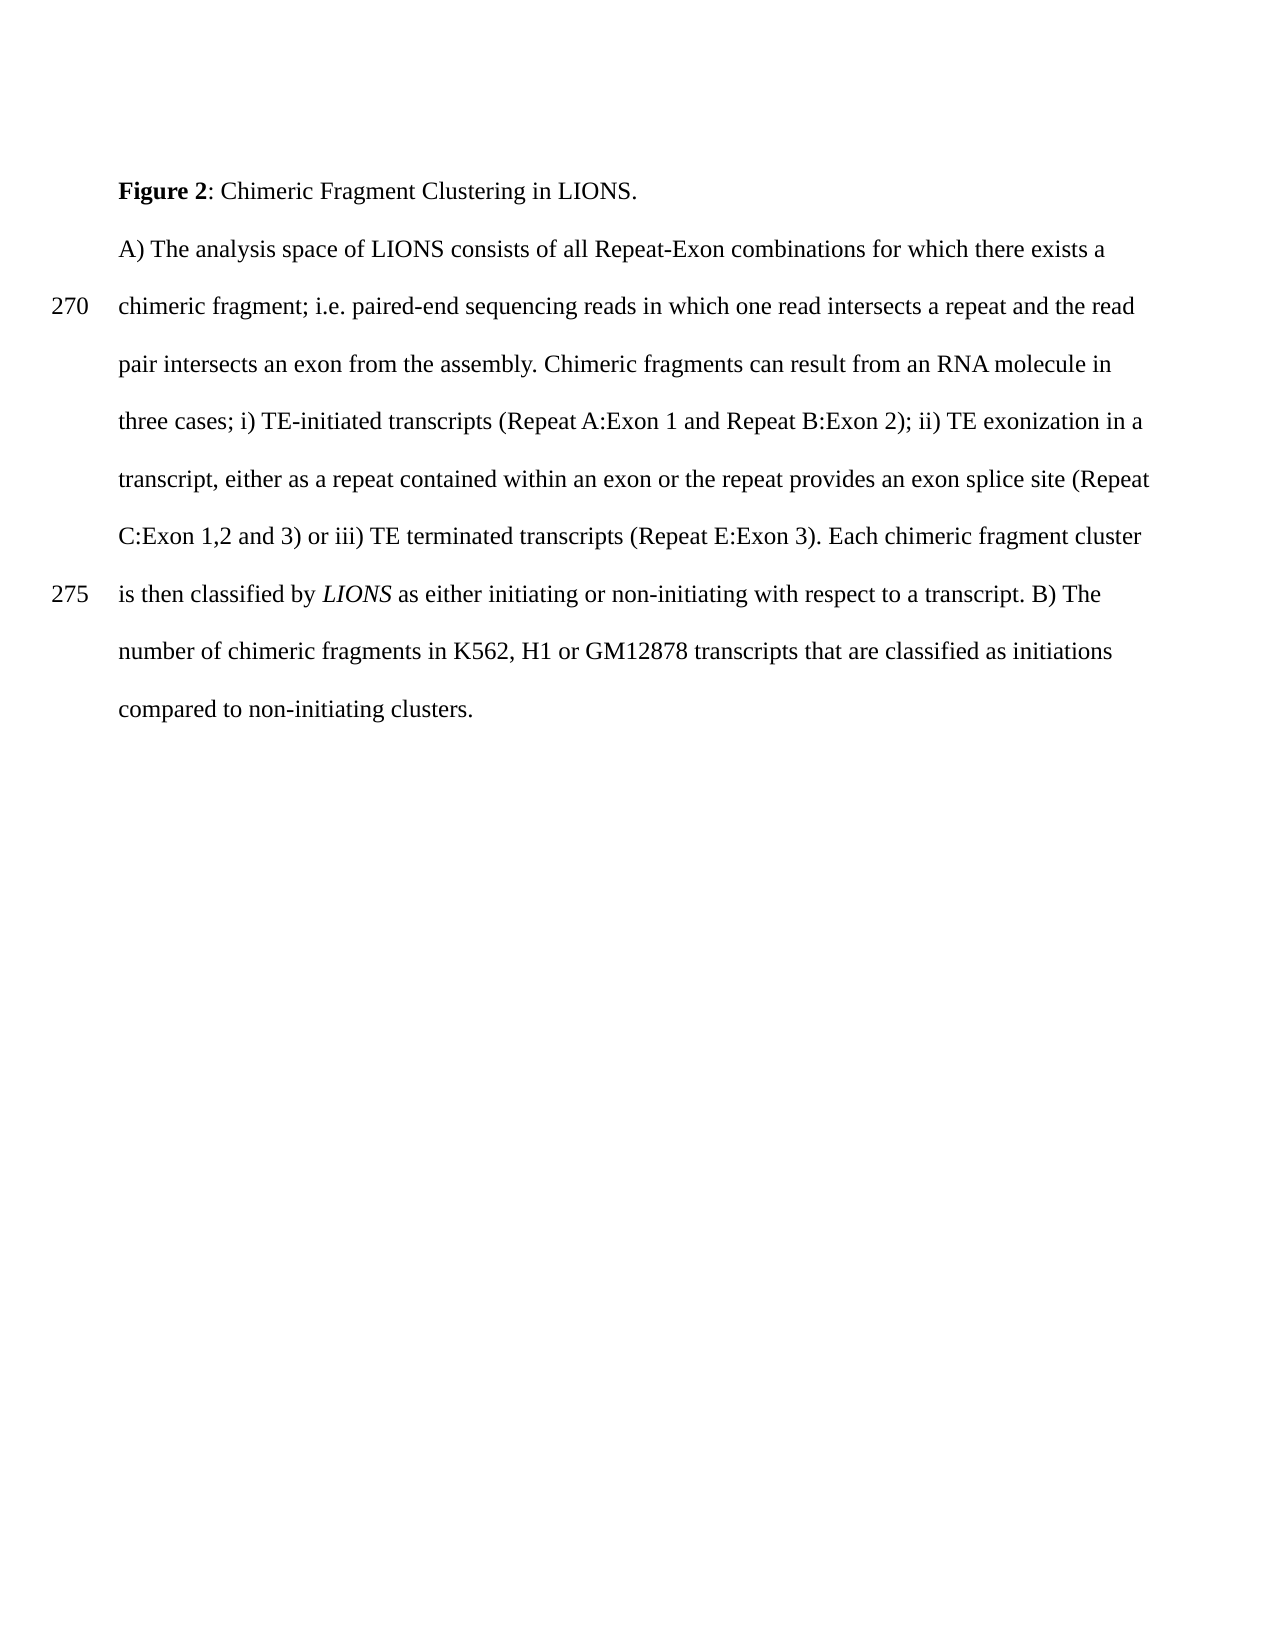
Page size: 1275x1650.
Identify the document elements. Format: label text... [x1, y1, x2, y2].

text A) The analysis space of LIONS consists of all Repeat-Exon combinations for which there exists a chimeric fragment; i.e. paired-end sequencing reads in which one read intersects a repeat and the read pair intersects an exon from the assembly. Chimeric fragments can result from an RNA molecule in three cases; i) TE-initiated transcripts (Repeat A:Exon 1 and Repeat B:Exon 2); ii) TE exonization in a transcript, either as a repeat contained within an exon or the repeat provides an exon splice site (Repeat C:Exon 1,2 and 3) or iii) TE terminated transcripts (Repeat E:Exon 3). Each chimeric fragment cluster is then classified by LIONS as either initiating or non-initiating with respect to a transcript. B) The number of chimeric fragments in K562, H1 or GM12878 transcripts that are classified as initiations compared to non-initiating clusters. [118, 234, 1157, 723]
text Figure 2: Chimeric Fragment Clustering in LIONS. [118, 176, 1157, 205]
